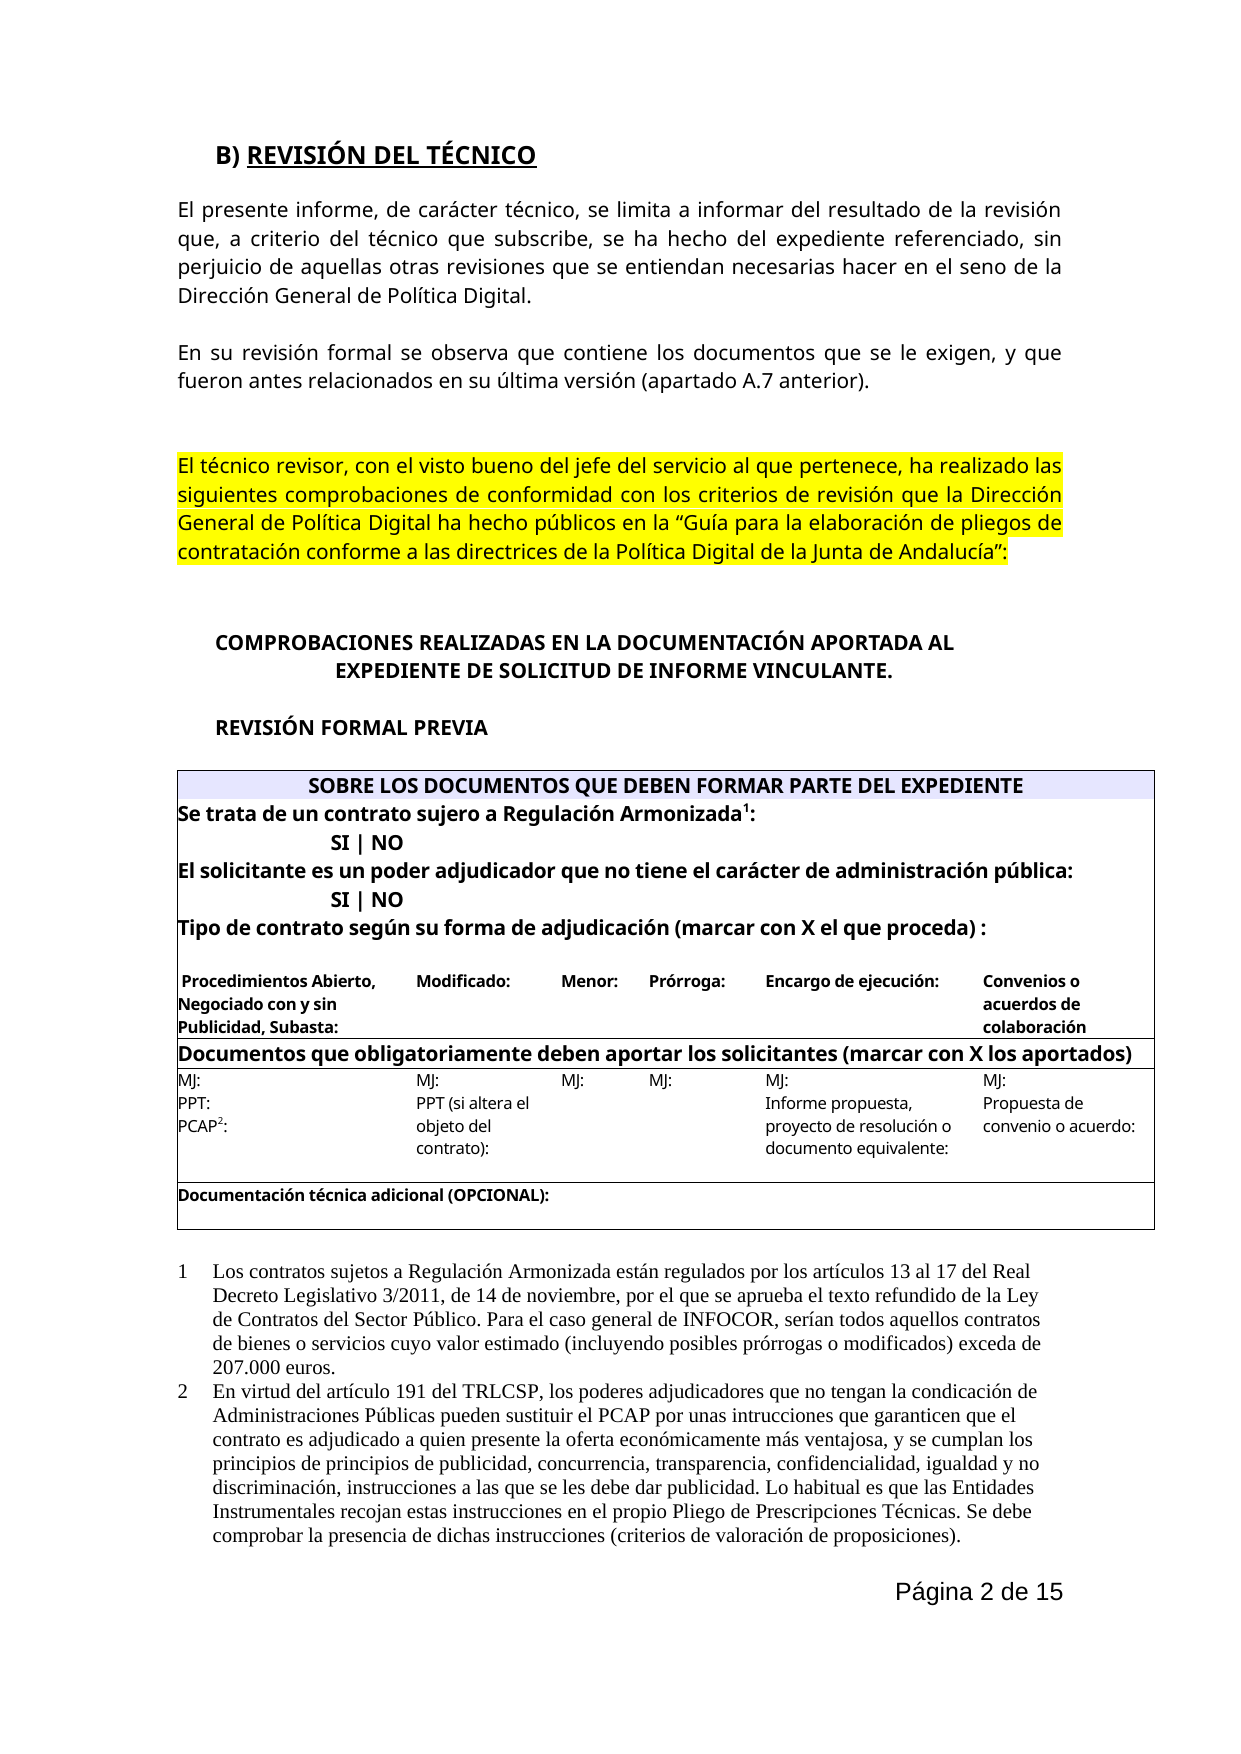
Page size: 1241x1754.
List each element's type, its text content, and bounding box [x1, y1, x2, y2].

text El presente informe, de carácter técnico, se limita a informar del resultado de la revisión que, a criterio del técnico que subscribe, se ha hecho del expediente referenciado, sin perjuicio de aquellas otras revisiones que se entiendan necesarias hacer en el seno de la Dirección General de Política Digital. [177, 196, 1063, 309]
table_cell Menor: [561, 970, 649, 1038]
table_cell Encargo de ejecución: [765, 970, 983, 1038]
table_cell MJ: Propuesta de convenio o acuerdo: [983, 1069, 1154, 1182]
table_cell Documentos que obligatoriamente deben aportar los solicitantes (marcar con X los aportados) [178, 1039, 1154, 1068]
table_cell Documentación técnica adicional (OPCIONAL): [178, 1183, 1154, 1229]
table_cell Prórroga: [649, 970, 765, 1038]
table_cell MJ: PPT: PCAP: [178, 1069, 416, 1182]
table_cell Modificado: [416, 970, 561, 1038]
text El técnico revisor, con el visto bueno del jefe del servicio al que pertenece, ha realizado las siguientes comprobaciones de conformidad con los criterios de revisión que la Dirección General de Política Digital ha hecho públicos en la “Guía para la elaboración de pliegos de contratación conforme a las directrices de la Política Digital de la Junta de Andalucía”: [177, 452, 1063, 565]
text En su revisión formal se observa que contiene los documentos que se le exigen, y que fueron antes relacionados en su última versión (apartado A.7 anterior). [177, 338, 1063, 395]
table_header SOBRE LOS DOCUMENTOS QUE DEBEN FORMAR PARTE DEL EXPEDIENTE [178, 771, 1154, 799]
table_cell Se trata de un contrato sujero a Regulación Armonizada: SI | NO [178, 800, 1154, 856]
subtitle COMPROBACIONES REALIZADAS EN LA DOCUMENTACIÓN APORTADA AL EXPEDIENTE DE SOLICITUD DE INFORME VINCULANTE. [215, 628, 1063, 685]
table_cell MJ: [561, 1069, 649, 1182]
subtitle REVISIÓN FORMAL PREVIA [215, 713, 1063, 742]
table_cell MJ: PPT (si altera el objeto del contrato): [416, 1069, 561, 1182]
table_cell El solicitante es un poder adjudicador que no tiene el carácter de administración pública: SI | NO [178, 856, 1154, 913]
table_cell MJ: [649, 1069, 765, 1182]
table_cell MJ: Informe propuesta, proyecto de resolución o documento equivalente: [765, 1069, 983, 1182]
subtitle B) REVISIÓN DEL TÉCNICO [215, 137, 1063, 172]
table_cell Procedimientos Abierto, Negociado con y sin Publicidad, Subasta: [178, 970, 416, 1038]
table_cell Convenios o acuerdos de colaboración [983, 970, 1154, 1038]
table_cell Tipo de contrato según su forma de adjudicación (marcar con X el que proceda) : [178, 913, 1154, 970]
